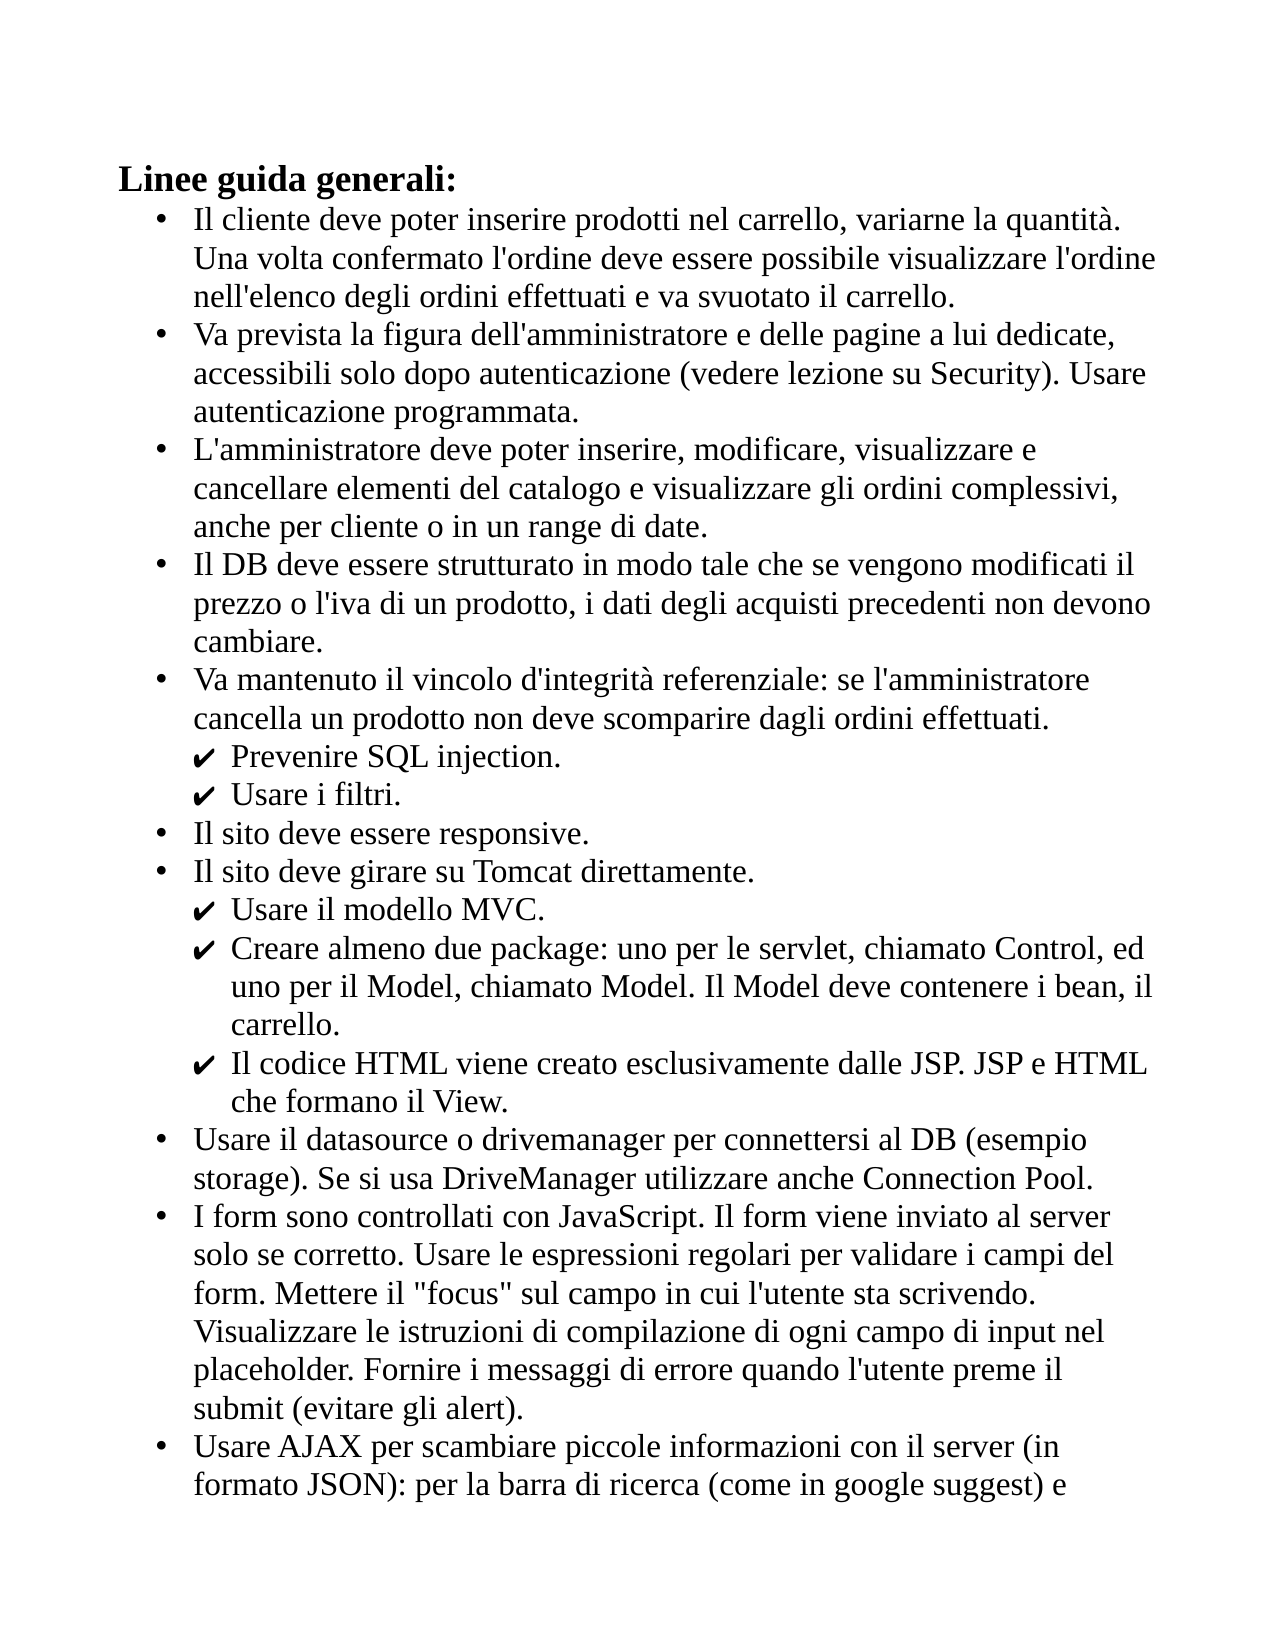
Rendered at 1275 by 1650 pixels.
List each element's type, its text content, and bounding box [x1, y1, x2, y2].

list L'amministratore deve poter inserire, modificare, visualizzare e cancellare elementi del catalogo e visualizzare gli ordini complessivi, anche per cliente o in un range di date. [156, 429, 1157, 544]
list Il codice HTML viene creato esclusivamente dalle JSP. JSP e HTML che formano il View. [193, 1043, 1157, 1119]
list Prevenire SQL injection. [193, 736, 1157, 774]
list Il cliente deve poter inserire prodotti nel carrello, variarne la quantità. Una volta confermato l'ordine deve essere possibile visualizzare l'ordine nell'elenco degli ordini effettuati e va svuotato il carrello. [156, 199, 1157, 314]
list Il sito deve essere responsive. [156, 813, 1157, 851]
list Va prevista la figura dell'amministratore e delle pagine a lui dedicate, accessibili solo dopo autenticazione (vedere lezione su Security). Usare autenticazione programmata. [156, 314, 1157, 429]
list Il DB deve essere strutturato in modo tale che se vengono modificati il prezzo o l'iva di un prodotto, i dati degli acquisti precedenti non devono cambiare. [156, 544, 1157, 659]
list Usare il modello MVC. [193, 889, 1157, 928]
list I form sono controllati con JavaScript. Il form viene inviato al server solo se corretto. Usare le espressioni regolari per validare i campi del form. Mettere il "focus" sul campo in cui l'utente sta scrivendo. Visualizzare le istruzioni di compilazione di ogni campo di input nel placeholder. Fornire i messaggi di errore quando l'utente preme il submit (evitare gli alert). [156, 1196, 1157, 1426]
list Usare il datasource o drivemanager per connettersi al DB (esempio storage). Se si usa DriveManager utilizzare anche Connection Pool. [156, 1119, 1157, 1196]
text Linee guida generali: [118, 156, 1157, 199]
list Va mantenuto il vincolo d'integrità referenziale: se l'amministratore cancella un prodotto non deve scomparire dagli ordini effettuati. [156, 659, 1157, 736]
list Il sito deve girare su Tomcat direttamente. [156, 851, 1157, 889]
list Creare almeno due package: uno per le servlet, chiamato Control, ed uno per il Model, chiamato Model. Il Model deve contenere i bean, il carrello. [193, 928, 1157, 1043]
list Usare i filtri. [193, 774, 1157, 813]
list Usare AJAX per scambiare piccole informazioni con il server (in formato JSON): per la barra di ricerca (come in google suggest) e [156, 1426, 1157, 1503]
